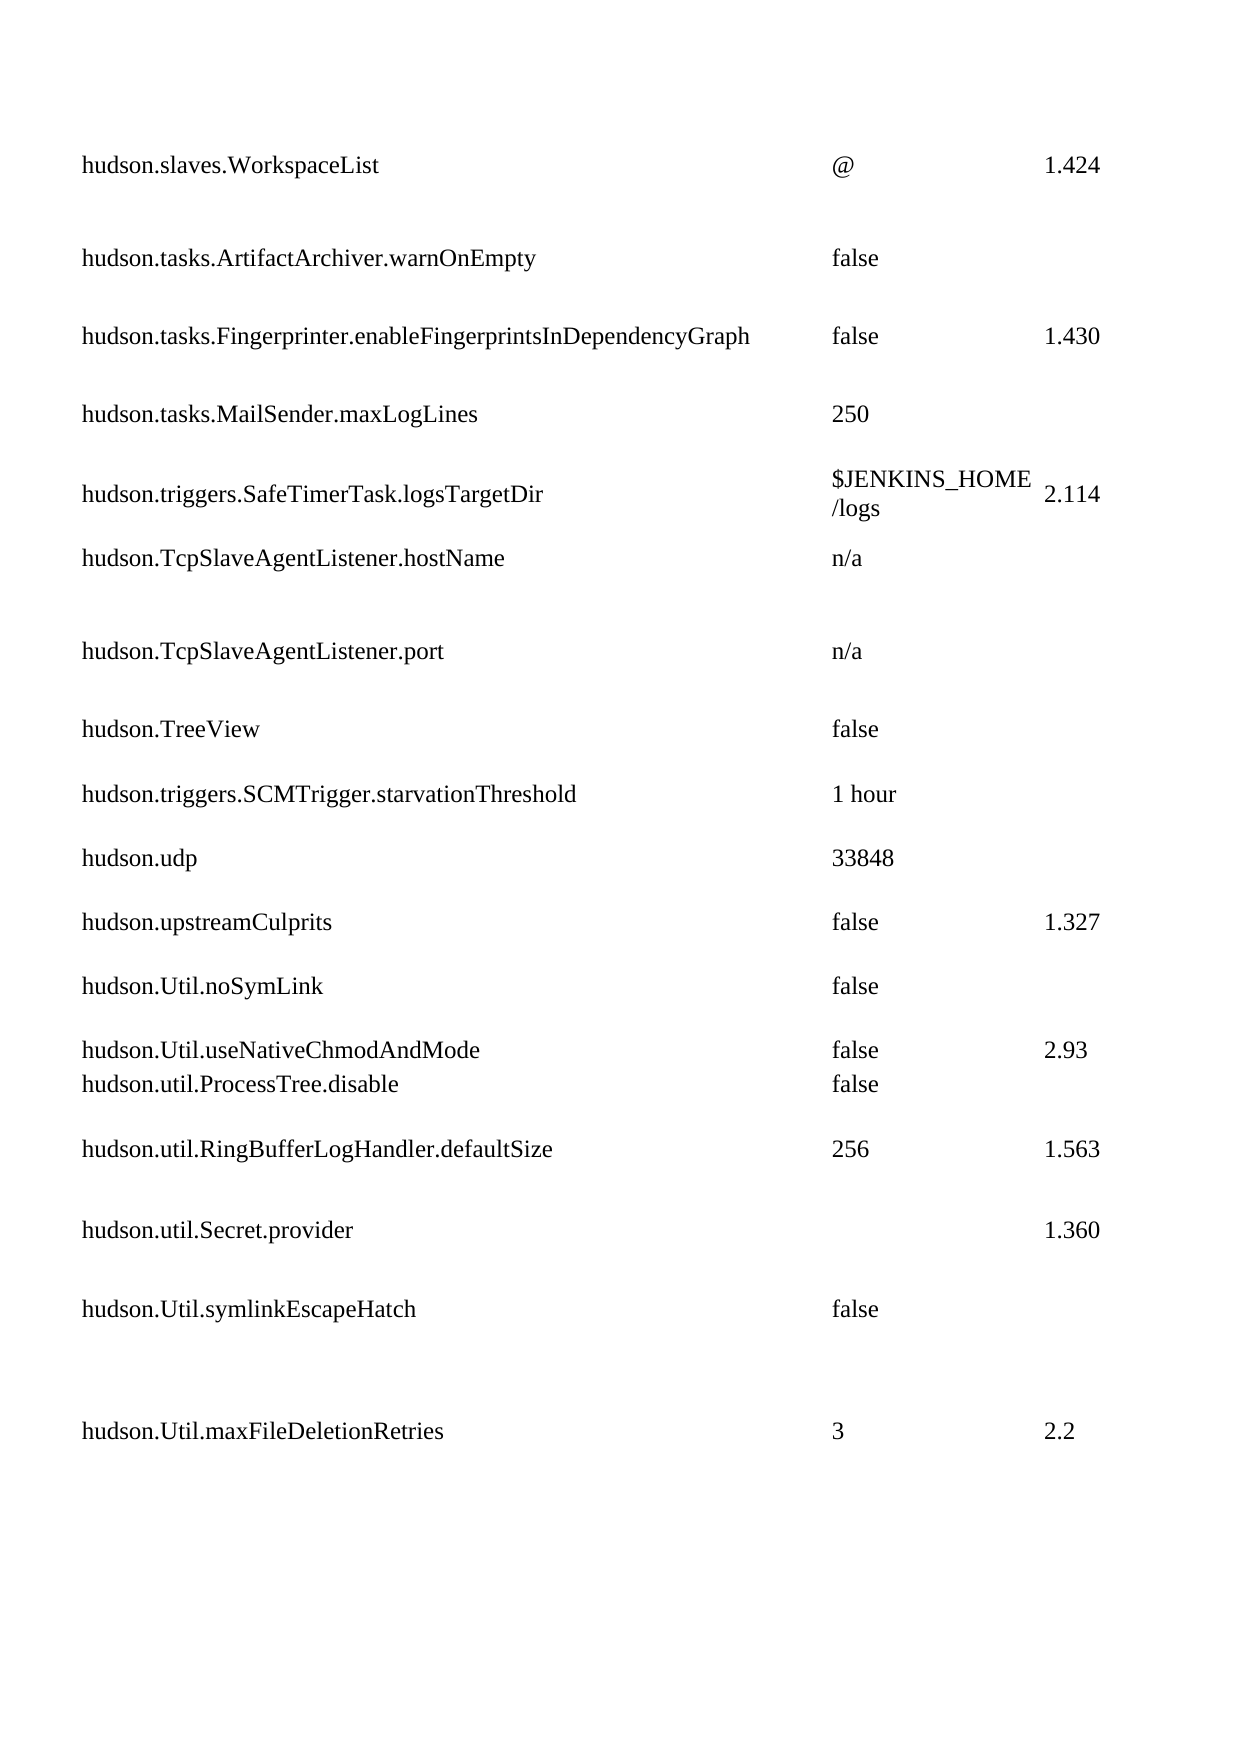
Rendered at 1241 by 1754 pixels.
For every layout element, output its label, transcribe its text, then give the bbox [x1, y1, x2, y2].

table_cell 1.424 [1041, 118, 1240, 240]
table_cell n/a [829, 619, 1041, 712]
table_cell [1041, 240, 1240, 304]
table_cell [1041, 776, 1240, 840]
table_cell hudson.tasks.Fingerprinter.enableFingerprintsInDependencyGraph [79, 304, 829, 397]
table_cell hudson.Util.noSymLink [79, 968, 829, 1032]
table_cell [1041, 619, 1240, 712]
table_cell [1041, 712, 1240, 776]
table_cell 1 hour [829, 776, 1041, 840]
table_cell false [829, 1067, 1041, 1131]
table_cell hudson.TreeView [79, 712, 829, 776]
table_cell false [829, 968, 1041, 1032]
table_cell hudson.util.Secret.provider [79, 1197, 829, 1292]
table_cell hudson.util.ProcessTree.disable [79, 1067, 829, 1131]
table_cell false [829, 1292, 1041, 1356]
table_cell [829, 1197, 1041, 1292]
table_cell @ [829, 118, 1041, 240]
table_cell [1041, 1292, 1240, 1356]
table_cell hudson.triggers.SafeTimerTask.logsTargetDir [79, 461, 829, 526]
table_cell false [829, 304, 1041, 397]
table_cell hudson.udp [79, 840, 829, 904]
table_cell 1.360 [1041, 1197, 1240, 1292]
table_cell 1.430 [1041, 304, 1240, 397]
table_cell hudson.Util.symlinkEscapeHatch [79, 1292, 829, 1356]
table_cell false [829, 240, 1041, 304]
table_cell [1041, 968, 1240, 1032]
table_cell hudson.Util.maxFileDeletionRetries [79, 1356, 829, 1535]
table_cell false [829, 1032, 1041, 1067]
table_cell 1.563 [1041, 1131, 1240, 1197]
table_cell [1041, 397, 1240, 461]
table_cell hudson.upstreamCulprits [79, 904, 829, 968]
table_cell false [829, 712, 1041, 776]
table_cell [1041, 840, 1240, 904]
table_cell 1.327 [1041, 904, 1240, 968]
table_cell hudson.TcpSlaveAgentListener.port [79, 619, 829, 712]
table_cell false [829, 904, 1041, 968]
table_cell hudson.triggers.SCMTrigger.starvationThreshold [79, 776, 829, 840]
table_cell hudson.tasks.ArtifactArchiver.warnOnEmpty [79, 240, 829, 304]
table_cell hudson.slaves.WorkspaceList [79, 118, 829, 240]
table_cell hudson.TcpSlaveAgentListener.hostName [79, 526, 829, 619]
table_cell 256 [829, 1131, 1041, 1197]
table_cell [1041, 1067, 1240, 1131]
table_cell 2.93 [1041, 1032, 1240, 1067]
table_cell hudson.Util.useNativeChmodAndMode [79, 1032, 829, 1067]
table_cell [1041, 526, 1240, 619]
table_cell hudson.util.RingBufferLogHandler.defaultSize [79, 1131, 829, 1197]
table_cell 3 [829, 1356, 1041, 1535]
table_cell n/a [829, 526, 1041, 619]
table_cell hudson.tasks.MailSender.maxLogLines [79, 397, 829, 461]
table_cell 2.114 [1041, 461, 1240, 526]
table_cell 2.2 [1041, 1356, 1240, 1535]
table_cell 250 [829, 397, 1041, 461]
table_cell $JENKINS_HOME/logs [829, 461, 1041, 526]
table_cell 33848 [829, 840, 1041, 904]
